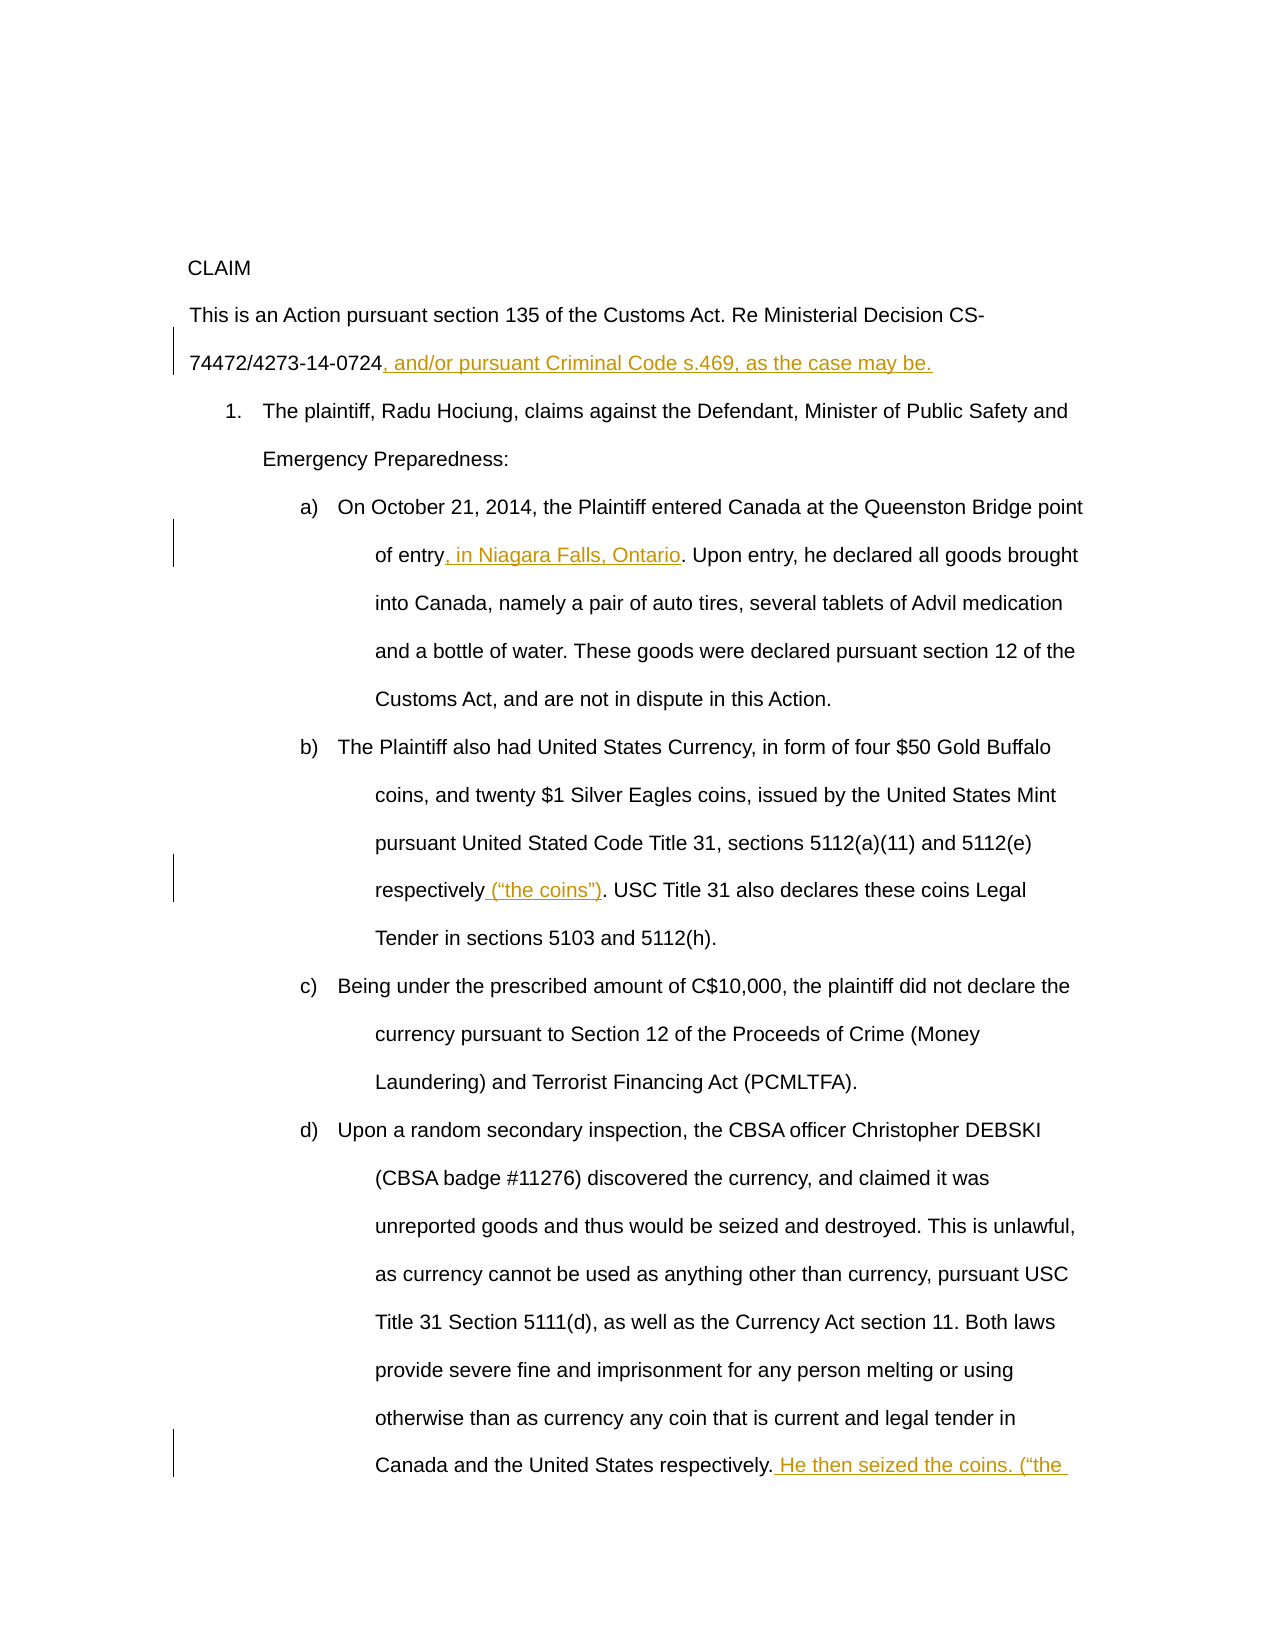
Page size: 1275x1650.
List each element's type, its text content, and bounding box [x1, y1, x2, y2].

text CLAIM [187, 255, 1087, 279]
list Being under the prescribed amount of C$10,000, the plaintiff did not declare the currency pursuant to Section 12 of the Proceeds of Crime (Money Laundering) and Terrorist Financing Act (PCMLTFA). [300, 974, 1087, 1094]
list On October 21, 2014, the Plaintiff entered Canada at the Queenston Bridge point of entry, in Niagara Falls, Ontario. Upon entry, he declared all goods brought into Canada, namely a pair of auto tires, several tablets of Advil medication and a bottle of water. These goods were declared pursuant section 12 of the Customs Act, and are not in dispute in this Action. [300, 495, 1087, 711]
list The Plaintiff also had United States Currency, in form of four $50 Gold Buffalo coins, and twenty $1 Silver Eagles coins, issued by the United States Mint pursuant United Stated Code Title 31, sections 5112(a)(11) and 5112(e) respectively (“the coins”). USC Title 31 also declares these coins Legal Tender in sections 5103 and 5112(h). [300, 734, 1087, 950]
list Upon a random secondary inspection, the CBSA officer Christopher DEBSKI (CBSA badge #11276) discovered the currency, and claimed it was unreported goods and thus would be seized and destroyed. This is unlawful, as currency cannot be used as anything other than currency, pursuant USC Title 31 Section 5111(d), as well as the Currency Act section 11. Both laws provide severe fine and imprisonment for any person melting or using otherwise than as currency any coin that is current and legal tender in Canada and the United States respectively. He then seized the coins. (“the [300, 1118, 1087, 1477]
list The plaintiff, Radu Hociung, claims against the Defendant, Minister of Public Safety and Emergency Preparedness: [225, 399, 1087, 471]
text This is an Action pursuant section 135 of the Customs Act. Re Ministerial Decision CS-74472/4273-14-0724, and/or pursuant Criminal Code s.469, as the case may be. [189, 303, 1087, 375]
